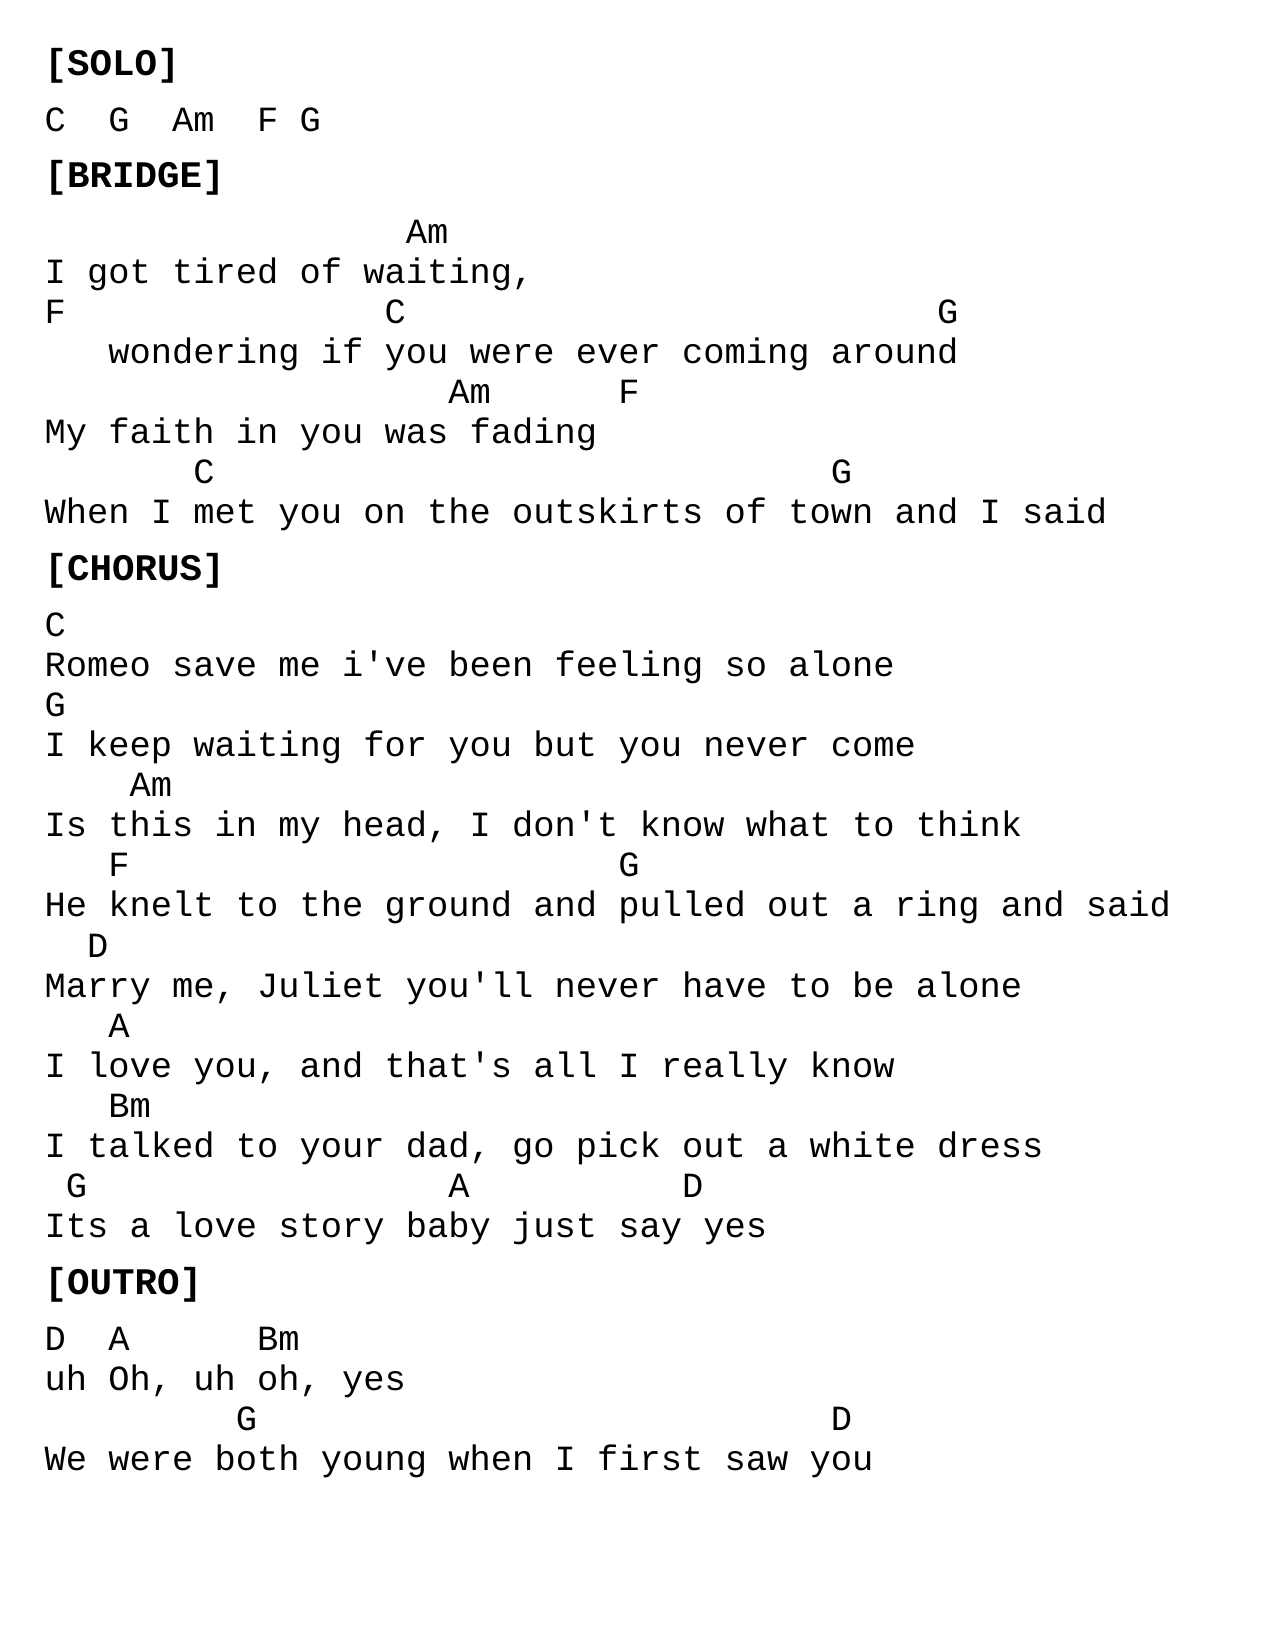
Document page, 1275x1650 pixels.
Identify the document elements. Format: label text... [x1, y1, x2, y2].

text Am F [44, 374, 1231, 414]
text I got tired of waiting, [44, 254, 1231, 294]
text Am [44, 214, 1231, 254]
text A [44, 1008, 1231, 1048]
text I keep waiting for you but you never come [44, 727, 1231, 767]
text Is this in my head, I don't know what to think [44, 807, 1231, 847]
text G D [44, 1401, 1231, 1441]
text uh Oh, uh oh, yes [44, 1361, 1231, 1401]
text C G [44, 454, 1231, 494]
text I love you, and that's all I really know [44, 1048, 1231, 1088]
text Bm [44, 1088, 1231, 1128]
text My faith in you was fading [44, 414, 1231, 454]
subtitle [BRIDGE] [44, 156, 1231, 199]
text D A Bm [44, 1320, 1231, 1361]
text C [44, 607, 1231, 647]
text Marry me, Juliet you'll never have to be alone [44, 968, 1231, 1008]
text Am [44, 767, 1231, 807]
subtitle [CHORUS] [44, 549, 1231, 592]
text Its a love story baby just say yes [44, 1208, 1231, 1248]
text G A D [44, 1168, 1231, 1208]
subtitle [SOLO] [44, 44, 1231, 87]
text I talked to your dad, go pick out a white dress [44, 1128, 1231, 1168]
text G [44, 687, 1231, 727]
text C G Am F G [44, 102, 1231, 142]
text He knelt to the ground and pulled out a ring and said [44, 887, 1231, 927]
text wondering if you were ever coming around [44, 334, 1231, 374]
text We were both young when I first saw you [44, 1441, 1231, 1481]
text F C G [44, 294, 1231, 334]
text Romeo save me i've been feeling so alone [44, 647, 1231, 687]
subtitle [OUTRO] [44, 1263, 1231, 1306]
text When I met you on the outskirts of town and I said [44, 494, 1231, 534]
text D [44, 927, 1231, 968]
text F G [44, 847, 1231, 887]
